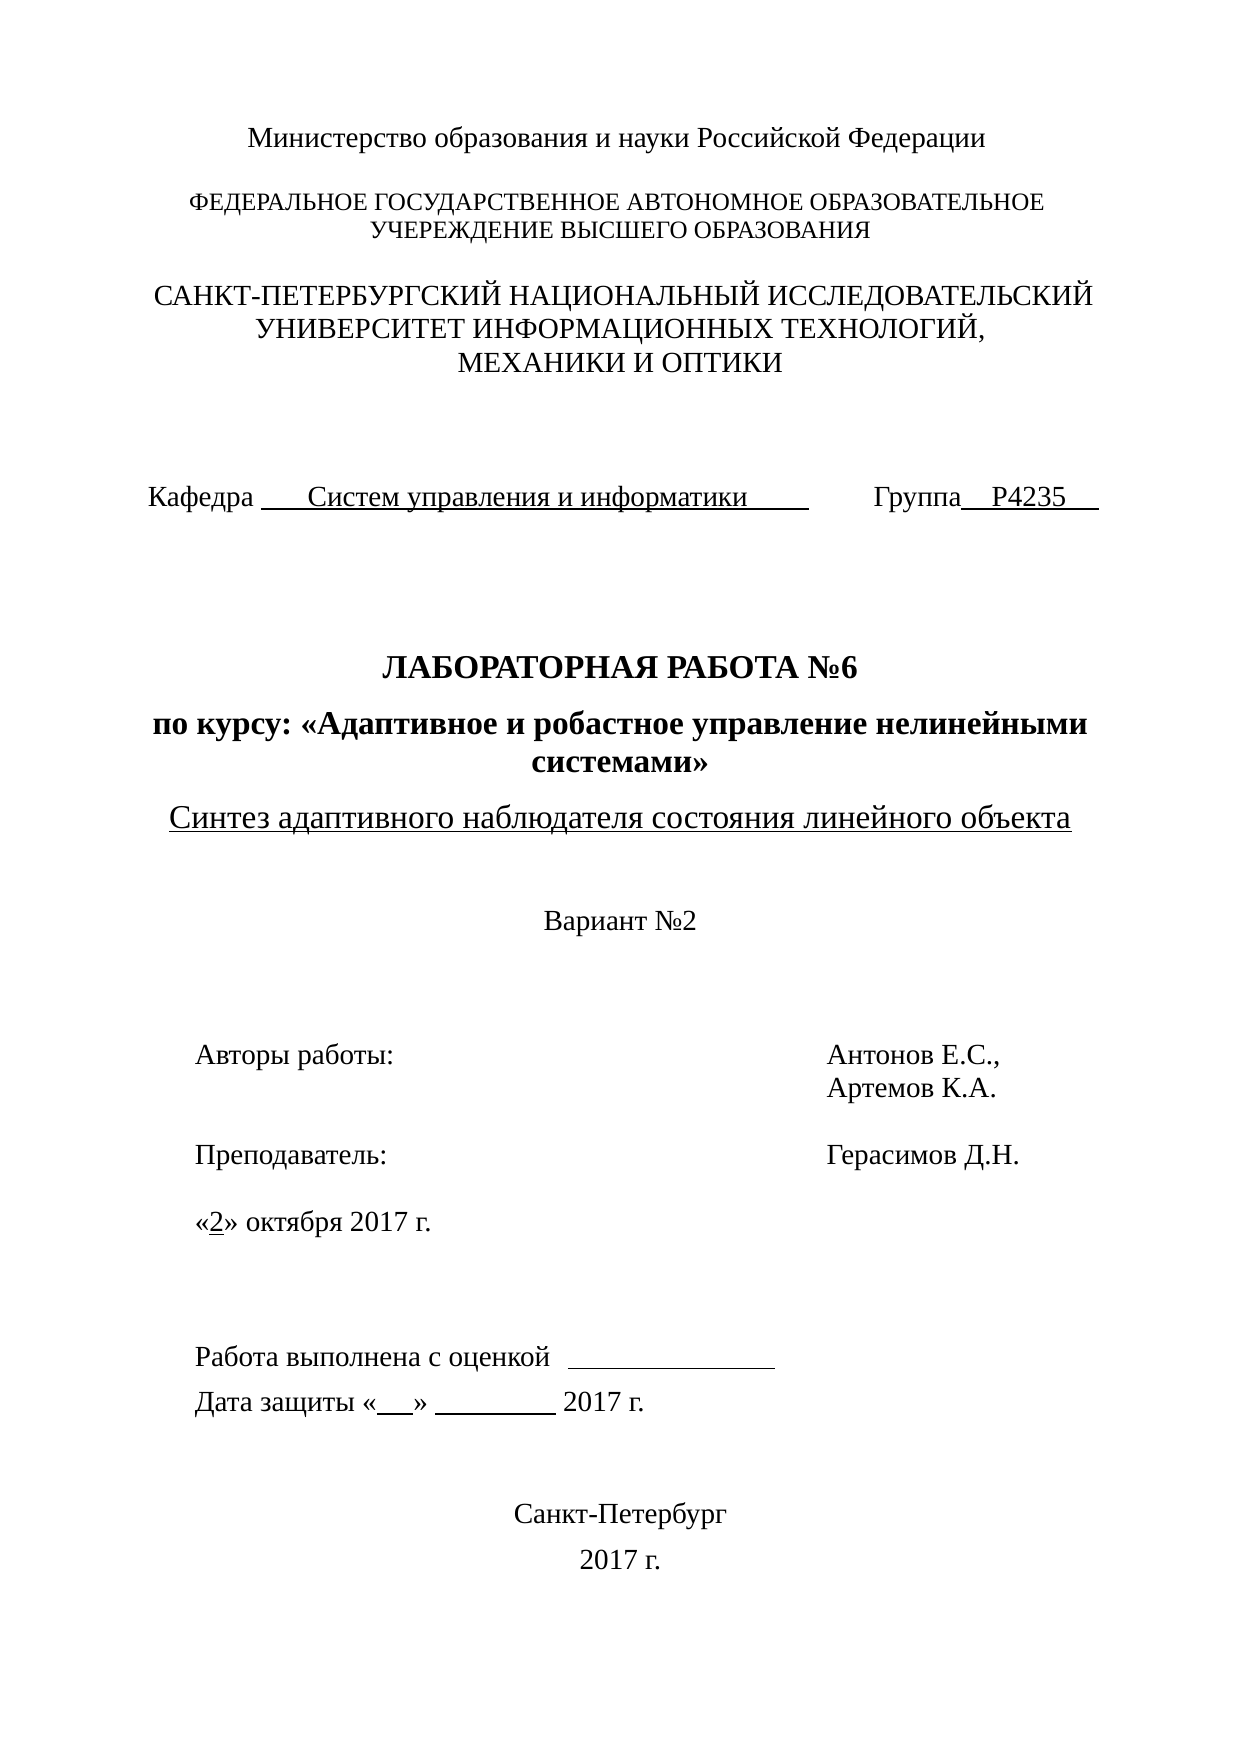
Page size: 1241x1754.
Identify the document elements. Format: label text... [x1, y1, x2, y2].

text «2» октября 2017 г. [118, 1204, 1122, 1238]
text ФЕДЕРАЛЬНОЕ ГОСУДАРСТВЕННОЕ АВТОНОМНОЕ ОБРАЗОВАТЕЛЬНОЕ УЧЕРЕЖДЕНИЕ ВЫСШЕГО ОБРАЗОВАНИЯ [118, 187, 1122, 244]
text Синтез адаптивного наблюдателя состояния линейного объекта [118, 797, 1122, 836]
text Работа выполнена с оценкой [118, 1339, 1122, 1372]
text 2017 г. [118, 1542, 1122, 1575]
text Артемов К.А. [118, 1070, 1122, 1104]
text Дата защиты « » 2017 г. [118, 1384, 1122, 1418]
text САНКТ-ПЕТЕРБУРГСКИЙ НАЦИОНАЛЬНЫЙ ИССЛЕДОВАТЕЛЬСКИЙ УНИВЕРСИТЕТ ИНФОРМАЦИОННЫХ ТЕХНОЛОГИЙ, МЕХАНИКИ И ОПТИКИ [118, 278, 1122, 378]
text по курсу: «Адаптивное и робастное управление нелинейными системами» [118, 703, 1122, 779]
text Преподаватель: Герасимов Д.Н. [118, 1137, 1122, 1171]
text Вариант №2 [118, 903, 1122, 936]
text Авторы работы: Антонов Е.С., [118, 1037, 1122, 1070]
text ЛАБОРАТОРНАЯ РАБОТА №6 [118, 647, 1122, 685]
text Министерство образования и науки Российской Федерации [118, 120, 1122, 153]
text Санкт-Петербург [118, 1496, 1122, 1530]
text Кафедра Систем управления и информатики Группа P4235 [118, 479, 1122, 513]
